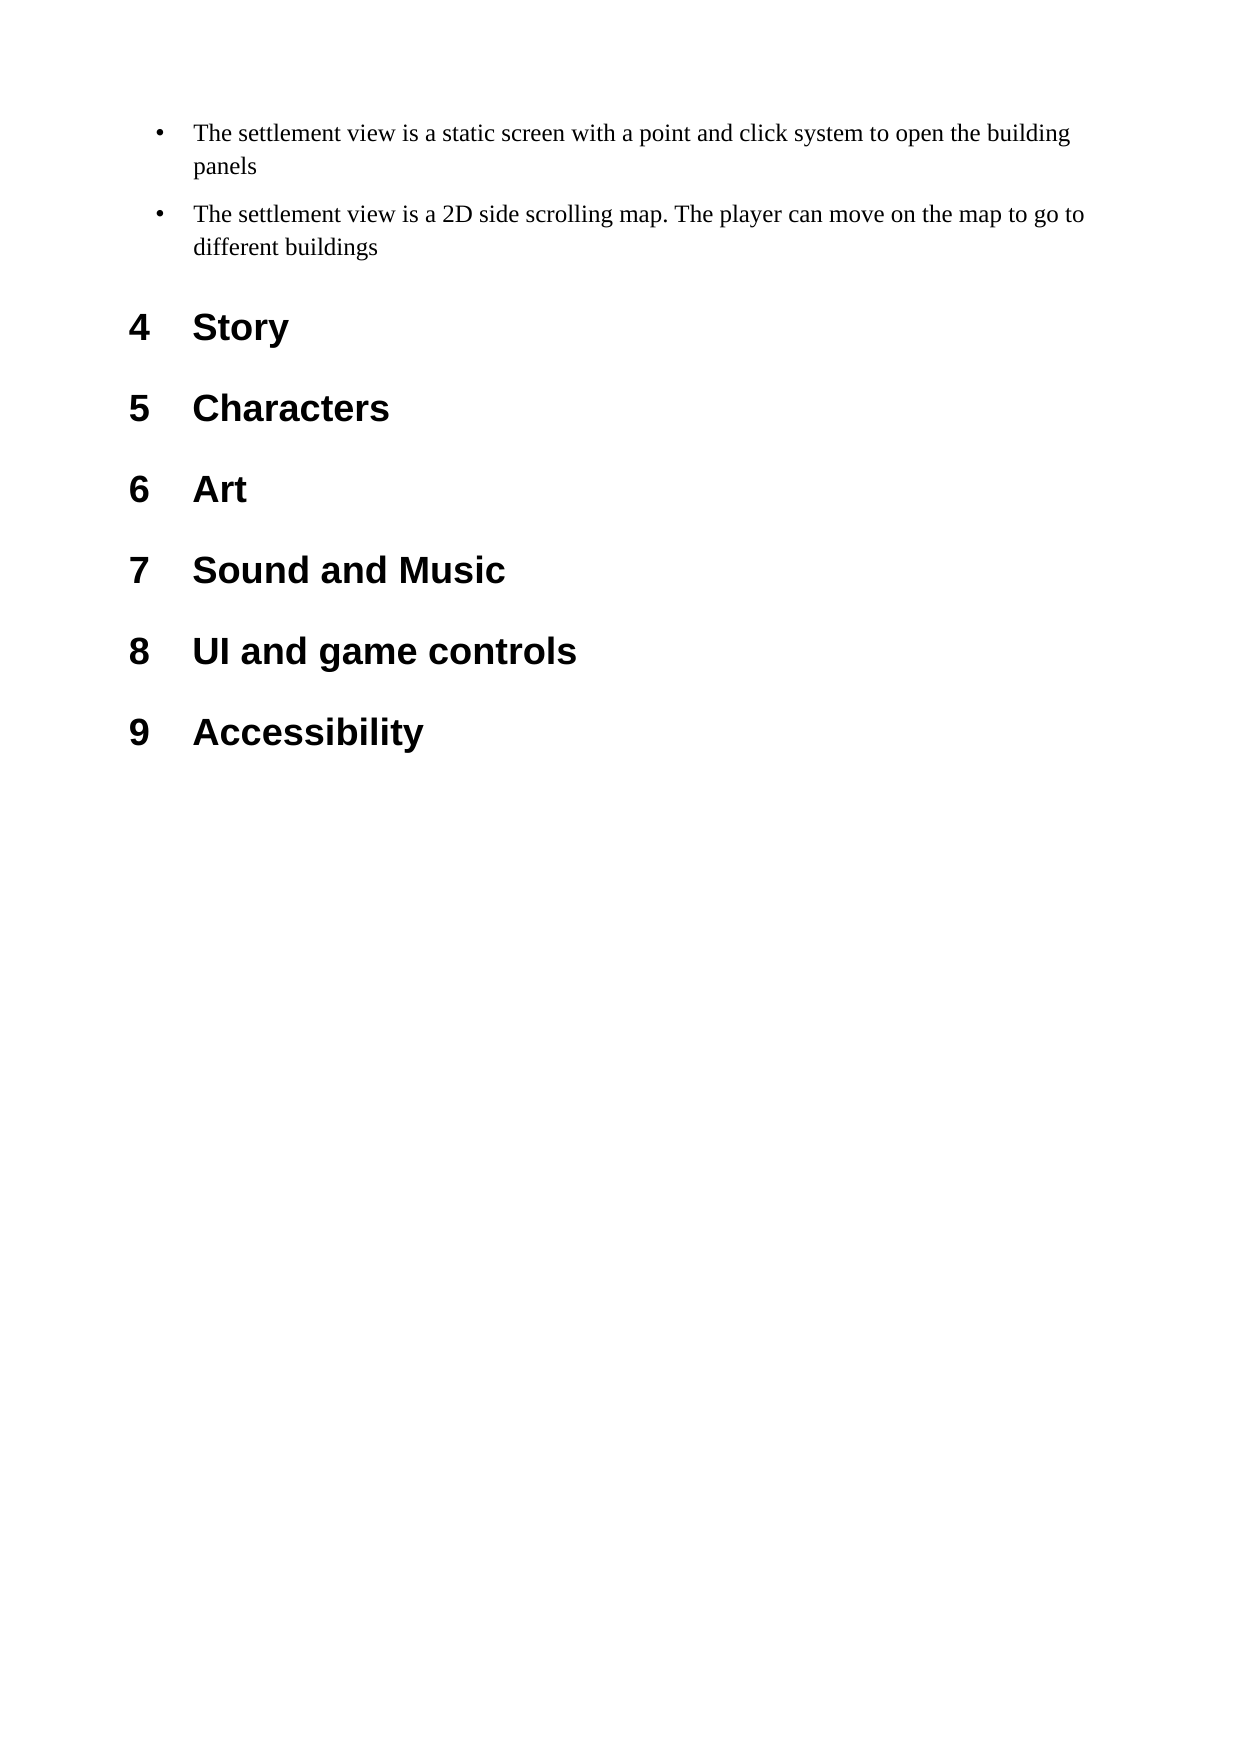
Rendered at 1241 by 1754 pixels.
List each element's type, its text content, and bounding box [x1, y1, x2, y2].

subtitle Sound and Music [118, 548, 1122, 591]
subtitle Accessibility [118, 710, 1122, 754]
list The settlement view is a 2D side scrolling map. The player can move on the map to go to different buildings [156, 199, 1122, 261]
subtitle Characters [118, 386, 1122, 429]
subtitle UI and game controls [118, 629, 1122, 673]
list The settlement view is a static screen with a point and click system to open the building panels [156, 118, 1122, 180]
subtitle Story [118, 304, 1122, 348]
subtitle Art [118, 467, 1122, 510]
